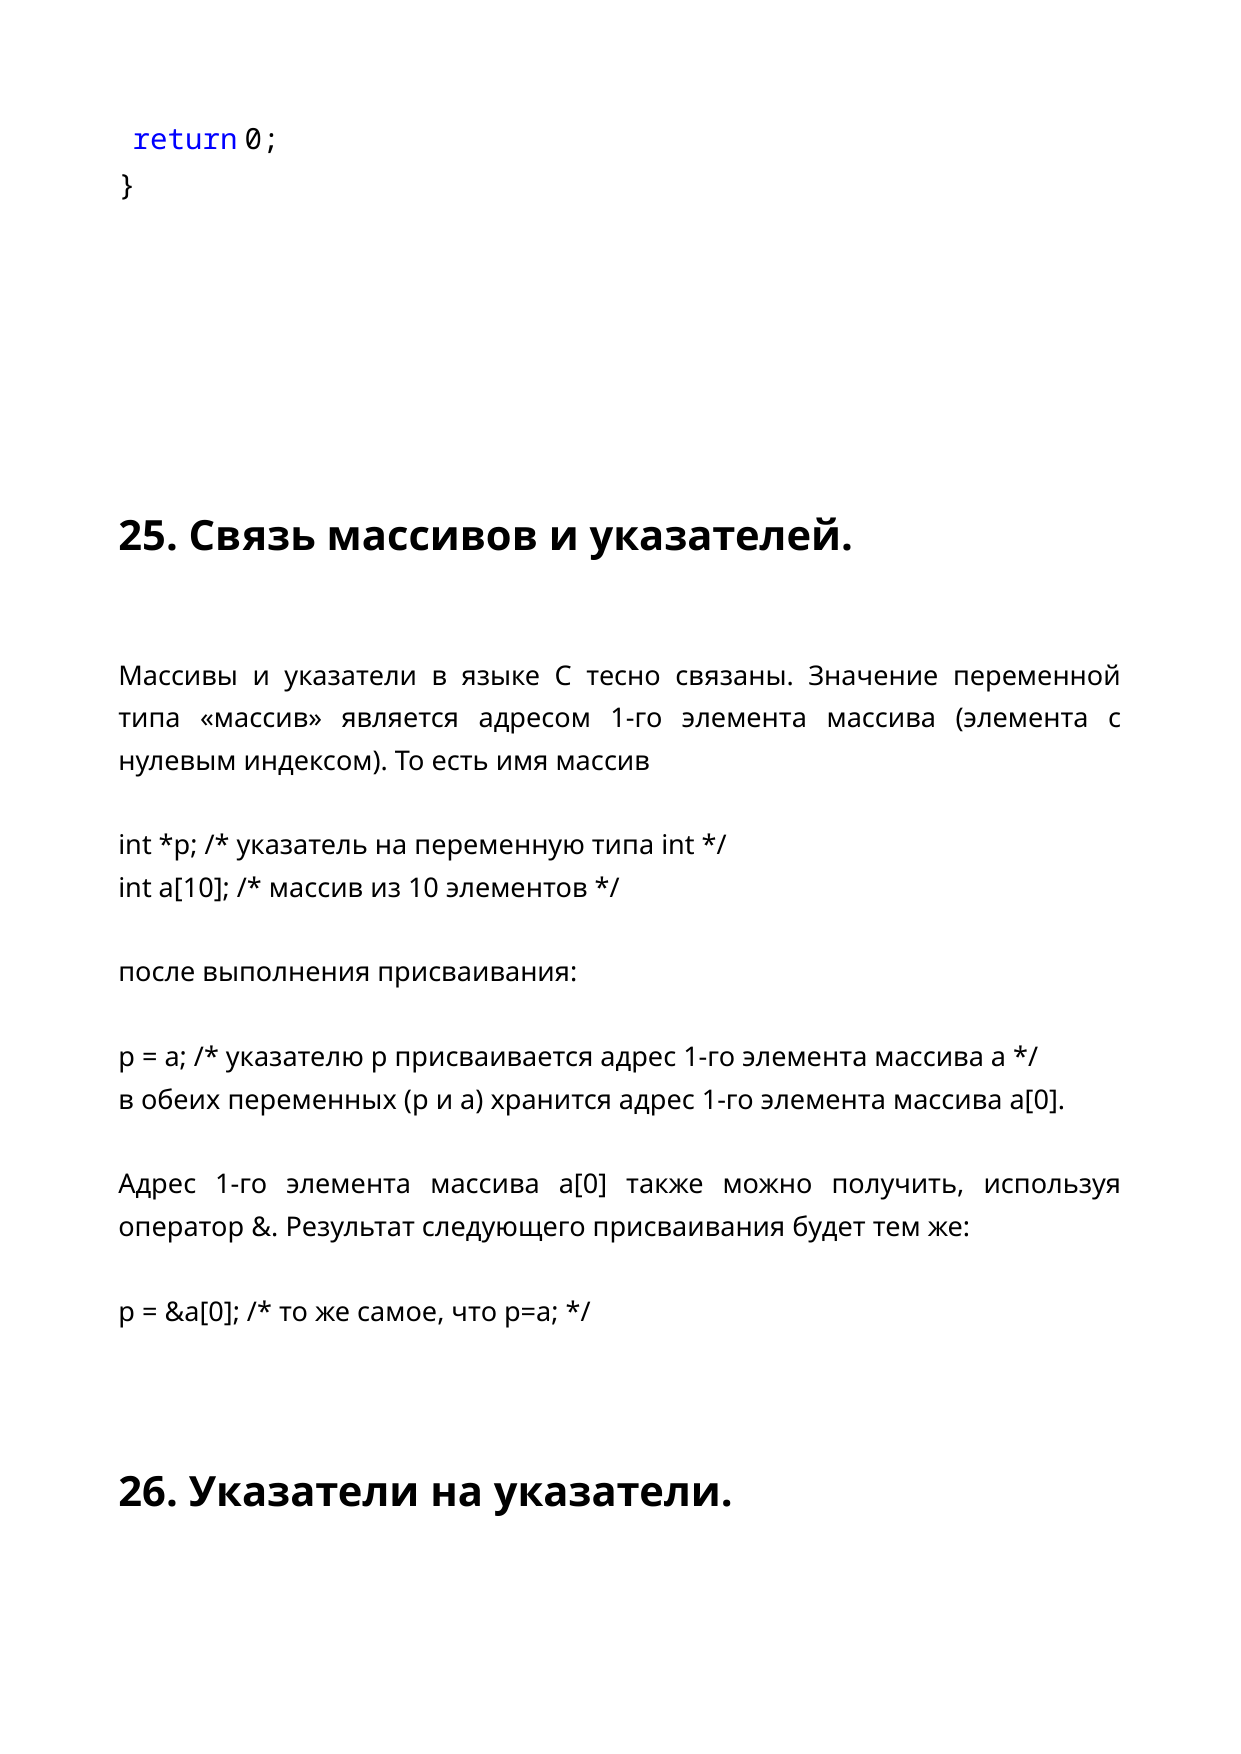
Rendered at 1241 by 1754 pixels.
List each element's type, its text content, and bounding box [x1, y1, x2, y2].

text return 0; } [118, 118, 1122, 203]
text в обеих переменных (p и a) хранится адрес 1-го элемента массива a[0]. [118, 1080, 1122, 1117]
text 26. Указатели на указатели. [118, 1462, 1122, 1518]
text p = a; /* указателю p присваивается адрес 1-го элемента массива a */ [118, 1038, 1122, 1074]
text 25. Связь массивов и указателей. [118, 506, 1122, 563]
text Адрес 1-го элемента массива a[0] также можно получить, используя оператор &. Результат следующего присваивания будет тем же: [118, 1165, 1122, 1244]
text int *p; /* указатель на переменную типа int */ [118, 826, 1122, 863]
text Массивы и указатели в языке C тесно связаны. Значение переменной типа «массив» является адресом 1-го элемента массива (элемента с нулевым индексом). То есть имя массив [118, 656, 1122, 778]
text p = &a[0]; /* то же самое, что p=a; */ [118, 1292, 1122, 1329]
text после выполнения присваивания: [118, 953, 1122, 990]
text int a[10]; /* массив из 10 элементов */ [118, 868, 1122, 905]
